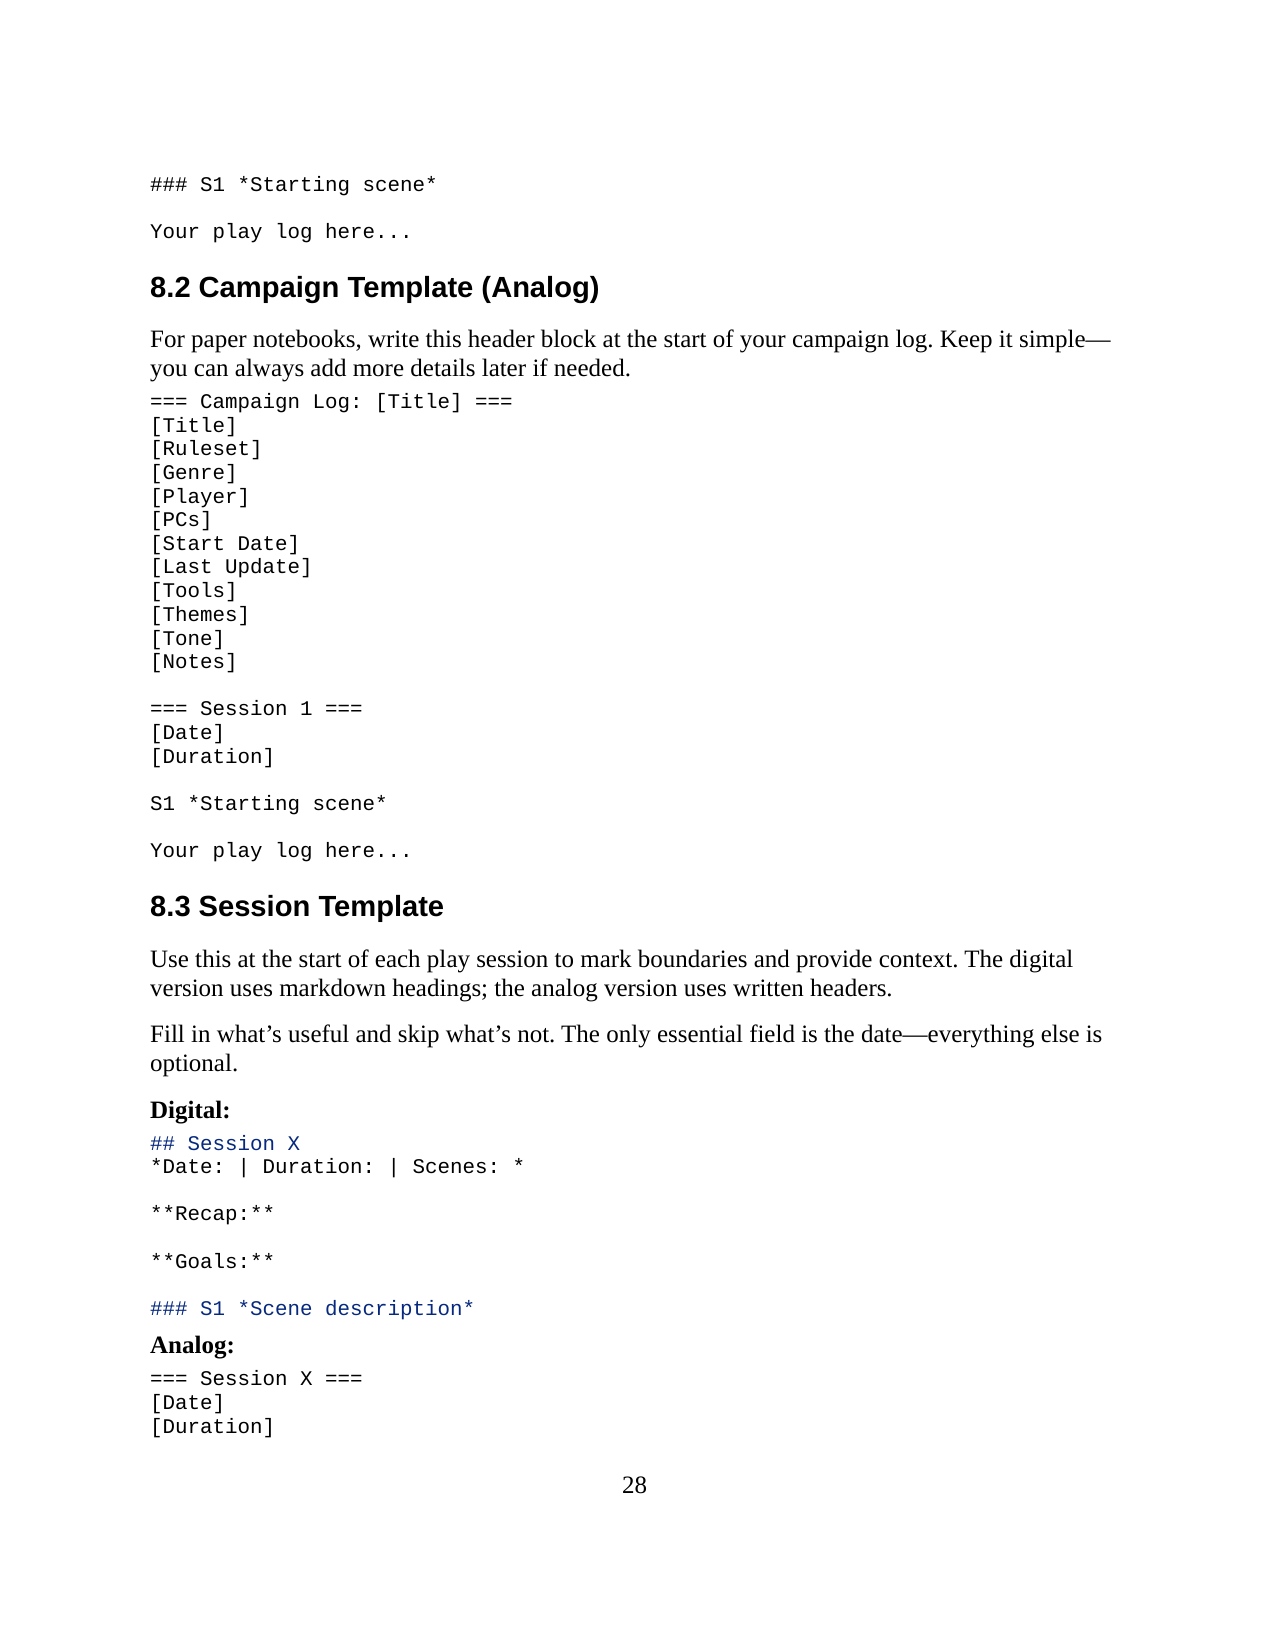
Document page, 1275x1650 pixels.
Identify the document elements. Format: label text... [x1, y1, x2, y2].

text ### S1 *Scene description* [150, 1298, 1125, 1322]
text === Session X === [150, 1368, 1125, 1392]
text Use this at the start of each play session to mark boundaries and provide context. The digital version uses markdown headings; the analog version uses written headers. [150, 944, 1125, 1001]
text [PCs] [150, 509, 1125, 533]
text === Session 1 === [150, 698, 1125, 722]
text *Date: | Duration: | Scenes: * [150, 1156, 1125, 1180]
text [Tone] [150, 627, 1125, 651]
text === Campaign Log: [Title] === [150, 391, 1125, 415]
text [Themes] [150, 604, 1125, 627]
text [Title] [150, 415, 1125, 438]
text Analog: [150, 1331, 1125, 1359]
text **Recap:** [150, 1203, 1125, 1227]
text [Duration] [150, 1416, 1125, 1439]
subtitle 8.2 Campaign Template (Analog) [150, 269, 1125, 303]
text [Ruleset] [150, 438, 1125, 462]
text ### S1 *Starting scene* [150, 174, 1125, 197]
text For paper notebooks, write this header block at the start of your campaign log. Keep it simple—you can always add more details later if needed. [150, 324, 1125, 382]
text **Goals:** [150, 1251, 1125, 1274]
text [Player] [150, 486, 1125, 509]
text [Last Update] [150, 557, 1125, 580]
text Fill in what’s useful and skip what’s not. The only essential field is the date—everything else is optional. [150, 1019, 1125, 1077]
subtitle 8.3 Session Template [150, 889, 1125, 922]
text [Tools] [150, 580, 1125, 604]
text Your play log here... [150, 221, 1125, 244]
text [Date] [150, 1392, 1125, 1416]
text [Notes] [150, 651, 1125, 675]
text S1 *Starting scene* [150, 793, 1125, 817]
text [Start Date] [150, 533, 1125, 557]
text [Date] [150, 722, 1125, 746]
text Digital: [150, 1095, 1125, 1123]
text Your play log here... [150, 840, 1125, 864]
text [Genre] [150, 462, 1125, 486]
text [Duration] [150, 746, 1125, 769]
text ## Session X [150, 1132, 1125, 1156]
